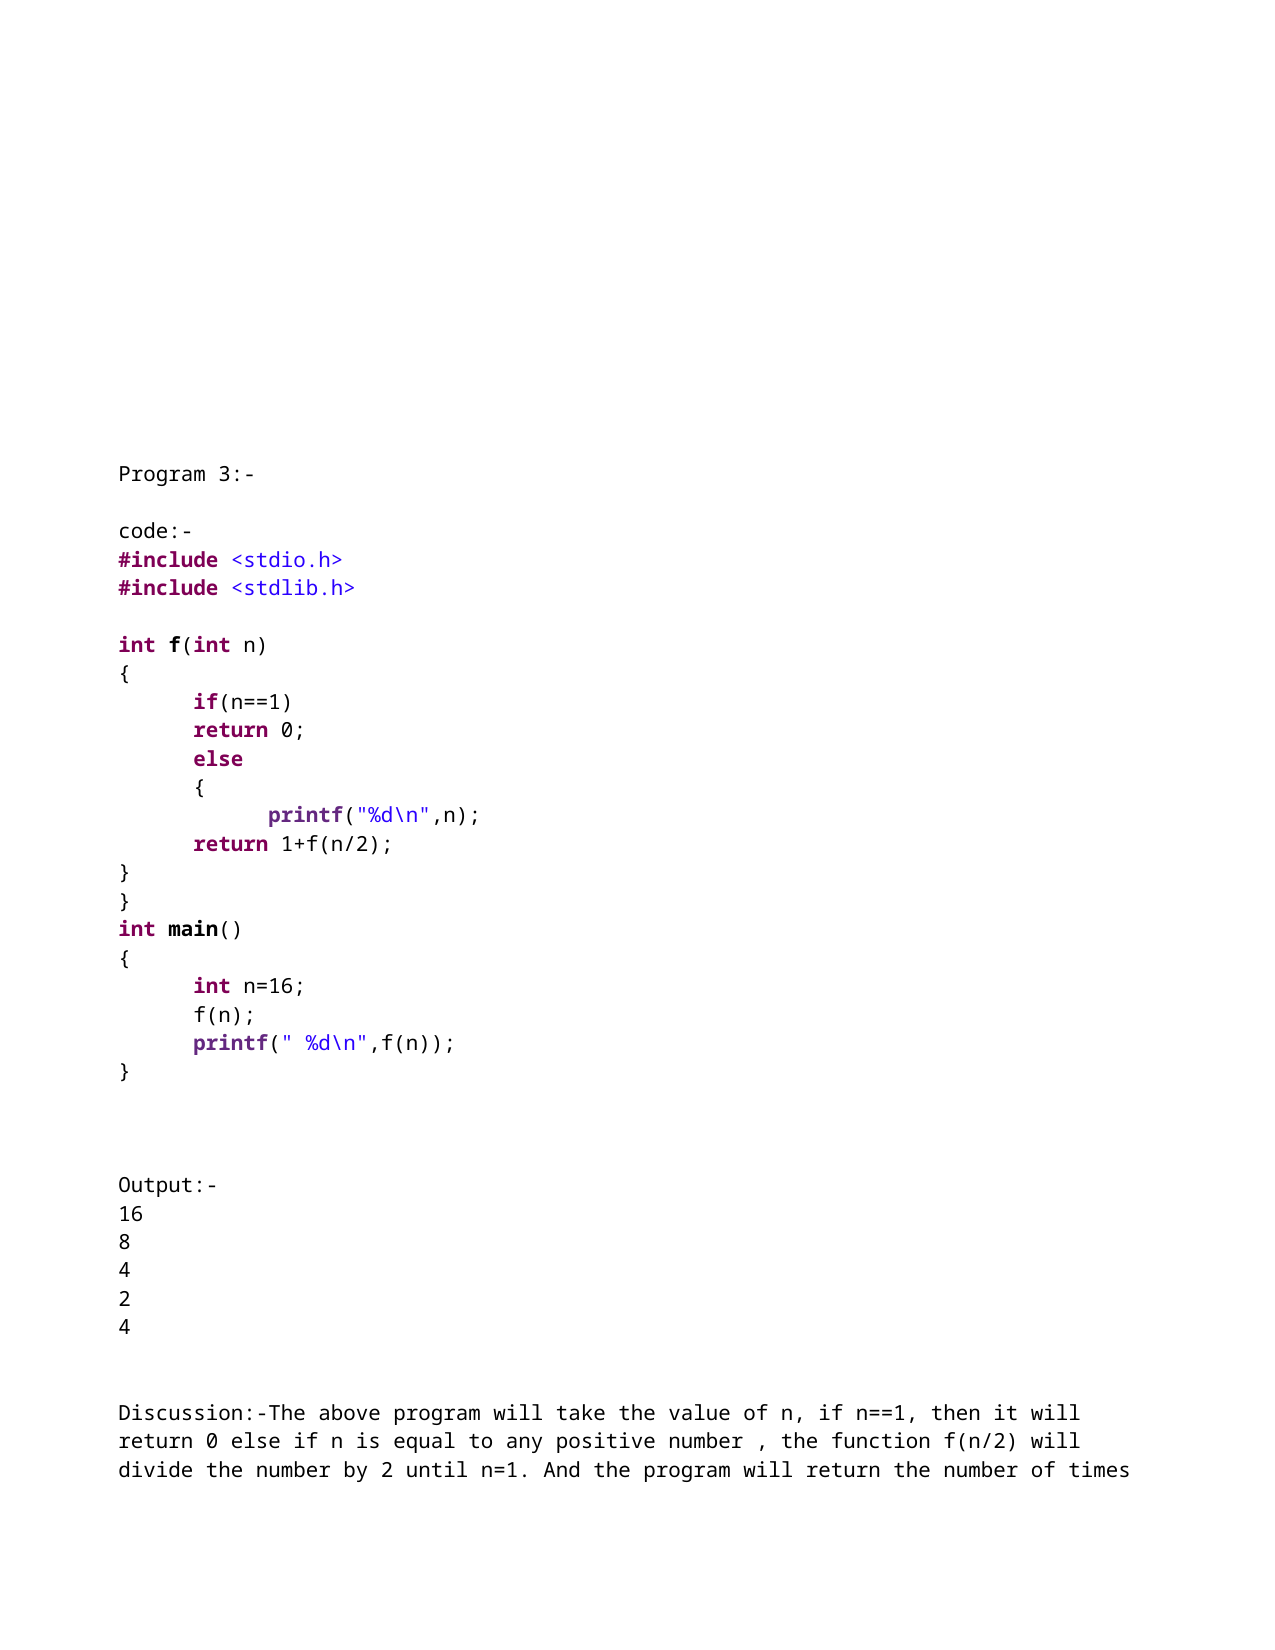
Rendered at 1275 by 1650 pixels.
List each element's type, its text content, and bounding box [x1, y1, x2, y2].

text #include <stdio.h> [118, 545, 1157, 573]
text Discussion:-The above program will take the value of n, if n==1, then it will return 0 else if n is equal to any positive number , the function f(n/2) will divide the number by 2 until n=1. And the program will return the number of times [118, 1398, 1157, 1483]
text { [118, 943, 1157, 971]
text else [118, 744, 1157, 772]
text code:- [118, 516, 1157, 545]
text return 1+f(n/2); [118, 829, 1157, 857]
text { [118, 772, 1157, 801]
text if(n==1) [118, 687, 1157, 715]
text int main() [118, 914, 1157, 943]
text f(n); [118, 1000, 1157, 1028]
text 4 [118, 1256, 1157, 1284]
text 2 [118, 1284, 1157, 1312]
text int n=16; [118, 971, 1157, 1000]
text 8 [118, 1227, 1157, 1256]
text } [118, 886, 1157, 914]
text 4 [118, 1312, 1157, 1341]
text { [118, 658, 1157, 687]
text #include <stdlib.h> [118, 573, 1157, 602]
text Program 3:- [118, 459, 1157, 488]
text return 0; [118, 715, 1157, 744]
text Output:- [118, 1170, 1157, 1199]
text int f(int n) [118, 630, 1157, 658]
text printf(" %d\n",f(n)); [118, 1028, 1157, 1057]
text printf("%d\n",n); [118, 801, 1157, 829]
text 16 [118, 1199, 1157, 1227]
text } [118, 857, 1157, 886]
text } [118, 1057, 1157, 1085]
